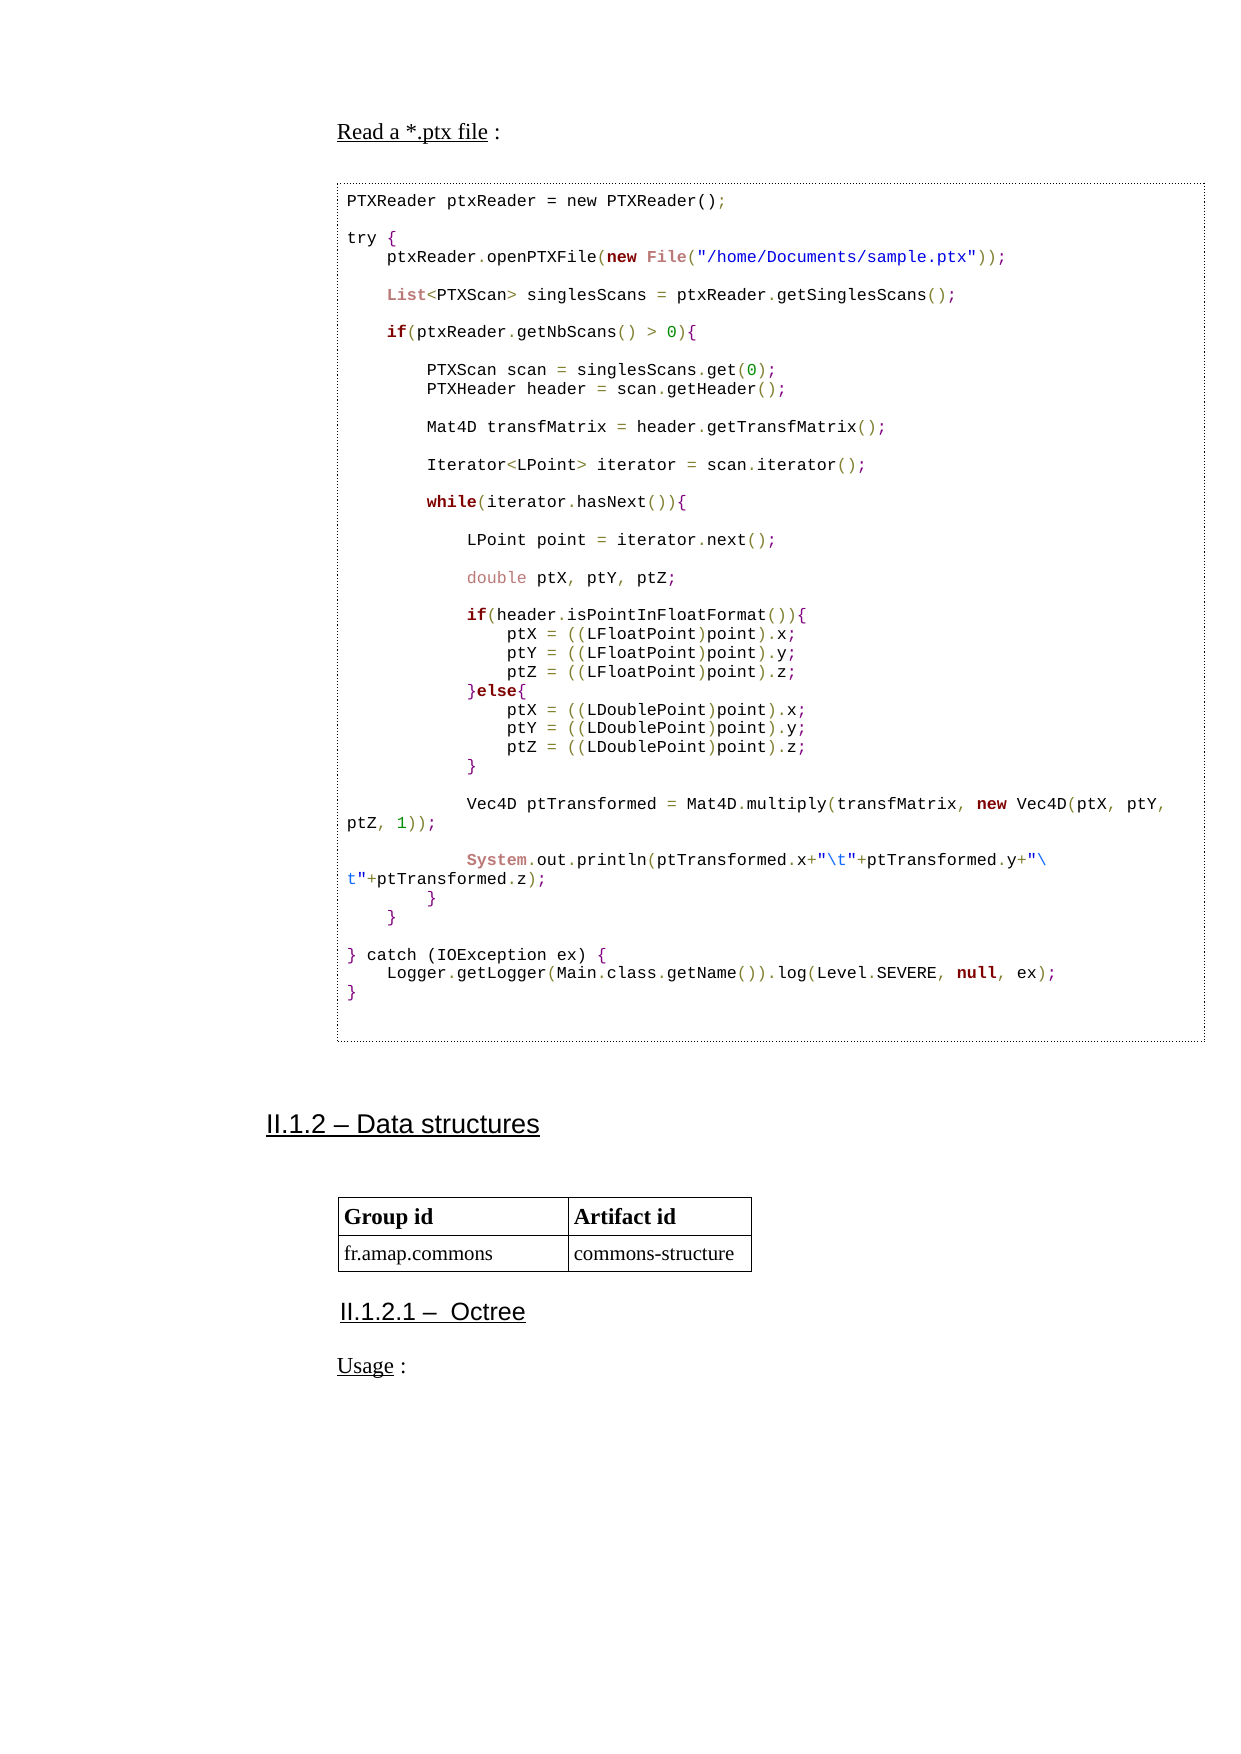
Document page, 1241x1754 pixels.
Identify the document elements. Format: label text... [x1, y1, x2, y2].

text try { [347, 230, 1195, 249]
text ptY = ((LDoublePoint)point).y; [347, 720, 1195, 739]
text } [347, 908, 1195, 927]
text while(iterator.hasNext()){ [347, 494, 1195, 513]
text } [347, 758, 1195, 777]
table_cell commons-structure [569, 1236, 751, 1271]
text ptY = ((LFloatPoint)point).y; [347, 644, 1195, 663]
text II.1.2.1 – Octree [339, 1297, 1122, 1326]
text ptX = ((LDoublePoint)point).x; [347, 701, 1195, 720]
text if(ptxReader.getNbScans() > 0){ [347, 324, 1195, 343]
text System.out.println(ptTransformed.x+"\t"+ptTransformed.y+"\t"+ptTransformed.z); [347, 852, 1195, 890]
text Vec4D ptTransformed = Mat4D.multiply(transfMatrix, new Vec4D(ptX, ptY, ptZ, 1)); [347, 795, 1195, 833]
text List<PTXScan> singlesScans = ptxReader.getSinglesScans(); [347, 286, 1195, 305]
text ptxReader.openPTXFile(new File("/home/Documents/sample.ptx")); [347, 249, 1195, 267]
text ptZ = ((LFloatPoint)point).z; [347, 663, 1195, 682]
text PTXHeader header = scan.getHeader(); [347, 381, 1195, 399]
text ptX = ((LFloatPoint)point).x; [347, 626, 1195, 644]
text Mat4D transfMatrix = header.getTransfMatrix(); [347, 418, 1195, 437]
text } [347, 890, 1195, 908]
text LPoint point = iterator.next(); [347, 531, 1195, 550]
text } [347, 984, 1195, 1003]
text Read a *.ptx file : [337, 118, 1122, 144]
text PTXReader ptxReader = new PTXReader(); [347, 192, 1195, 211]
text if(header.isPointInFloatFormat()){ [347, 607, 1195, 626]
text } catch (IOException ex) { [347, 946, 1195, 965]
text ptZ = ((LDoublePoint)point).z; [347, 739, 1195, 758]
table_header Group id [339, 1198, 568, 1235]
table_cell fr.amap.commons [339, 1236, 568, 1271]
text Logger.getLogger(Main.class.getName()).log(Level.SEVERE, null, ex); [347, 965, 1195, 984]
text II.1.2 – Data structures [266, 1108, 1122, 1139]
text Iterator<LPoint> iterator = scan.iterator(); [347, 456, 1195, 475]
text }else{ [347, 682, 1195, 701]
table_header Artifact id [569, 1198, 751, 1235]
text PTXScan scan = singlesScans.get(0); [347, 362, 1195, 381]
text Usage : [337, 1352, 1122, 1378]
text double ptX, ptY, ptZ; [347, 569, 1195, 588]
